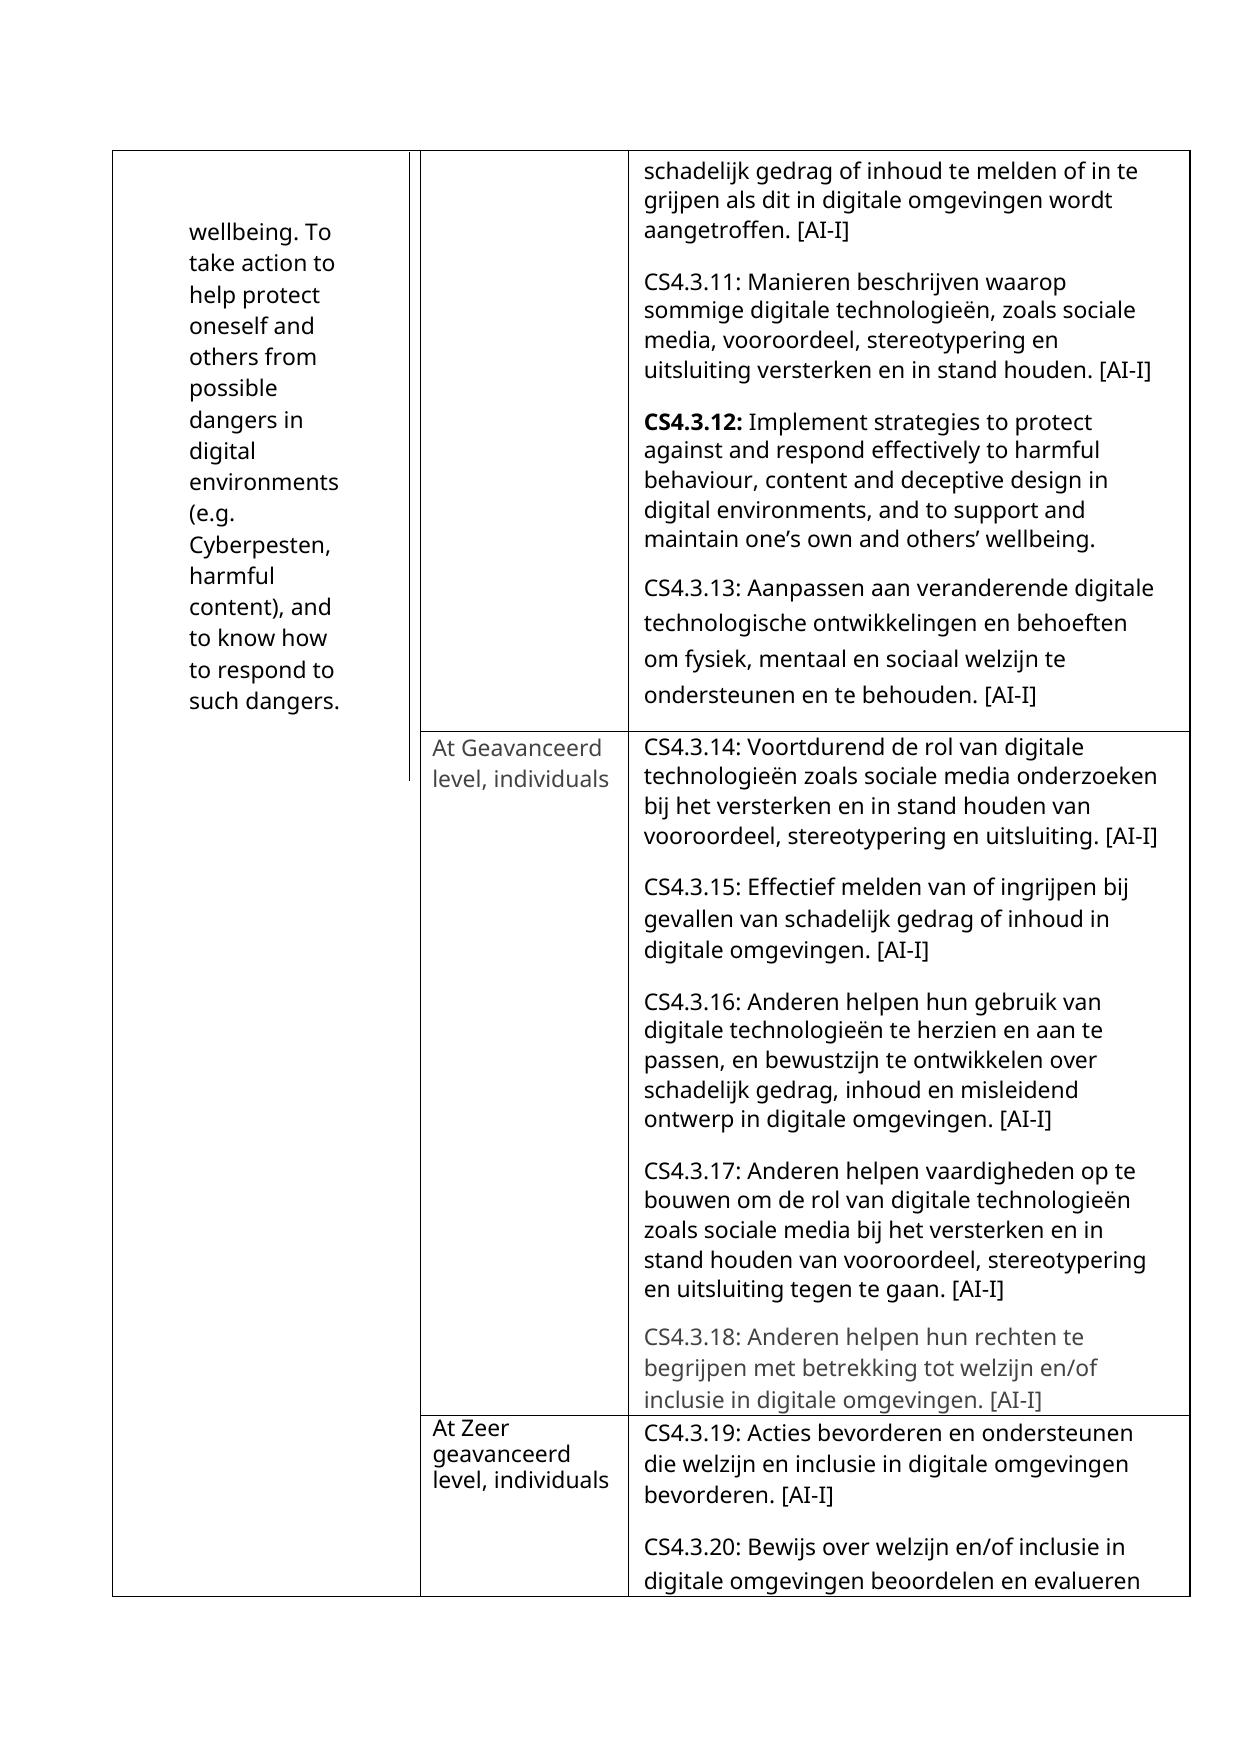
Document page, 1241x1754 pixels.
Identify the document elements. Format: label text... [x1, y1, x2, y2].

table_cell schadelijk gedrag of inhoud te melden of in te grijpen als dit in digitale omgevingen wordt aangetroffen. [AI-I] CS4.3.11: Manieren beschrijven waarop sommige digitale technologieën, zoals sociale media, vooroordeel, stereotypering en uitsluiting versterken en in stand houden. [AI-I] CS4.3.12: Implement strategies to protect against and respond effectively to harmful behaviour, content and deceptive design in digital environments, and to support and maintain one’s own and others’ wellbeing. CS4.3.13: Aanpassen aan veranderende digitale technologische ontwikkelingen en behoeften om fysiek, mentaal en sociaal welzijn te ondersteunen en te behouden. [AI-I] [629, 151, 1189, 731]
table_header wellbeing. To take action to help protect oneself and others from possible dangers in digital environments (e.g. Cyberpesten, harmful content), and to know how to respond to such dangers. [113, 151, 420, 1596]
table_cell CS4.3.19: Acties bevorderen en ondersteunen die welzijn en inclusie in digitale omgevingen bevorderen. [AI-I] CS4.3.20: Bewijs over welzijn en/of inclusie in digitale omgevingen beoordelen en evalueren [629, 1416, 1189, 1596]
table_cell At Zeer geavanceerd level, individuals [421, 1416, 628, 1596]
table_cell CS4.3.14: Voortdurend de rol van digitale technologieën zoals sociale media onderzoeken bij het versterken en in stand houden van vooroordeel, stereotypering en uitsluiting. [AI-I] CS4.3.15: Effectief melden van of ingrijpen bij gevallen van schadelijk gedrag of inhoud in digitale omgevingen. [AI-I] CS4.3.16: Anderen helpen hun gebruik van digitale technologieën te herzien en aan te passen, en bewustzijn te ontwikkelen over schadelijk gedrag, inhoud en misleidend ontwerp in digitale omgevingen. [AI-I] CS4.3.17: Anderen helpen vaardigheden op te bouwen om de rol van digitale technologieën zoals sociale media bij het versterken en in stand houden van vooroordeel, stereotypering en uitsluiting tegen te gaan. [AI-I] CS4.3.18: Anderen helpen hun rechten te begrijpen met betrekking tot welzijn en/of inclusie in digitale omgevingen. [AI-I] [629, 732, 1189, 1415]
table_cell At Geavanceerd level, individuals [421, 732, 628, 1415]
table_cell [421, 151, 628, 731]
